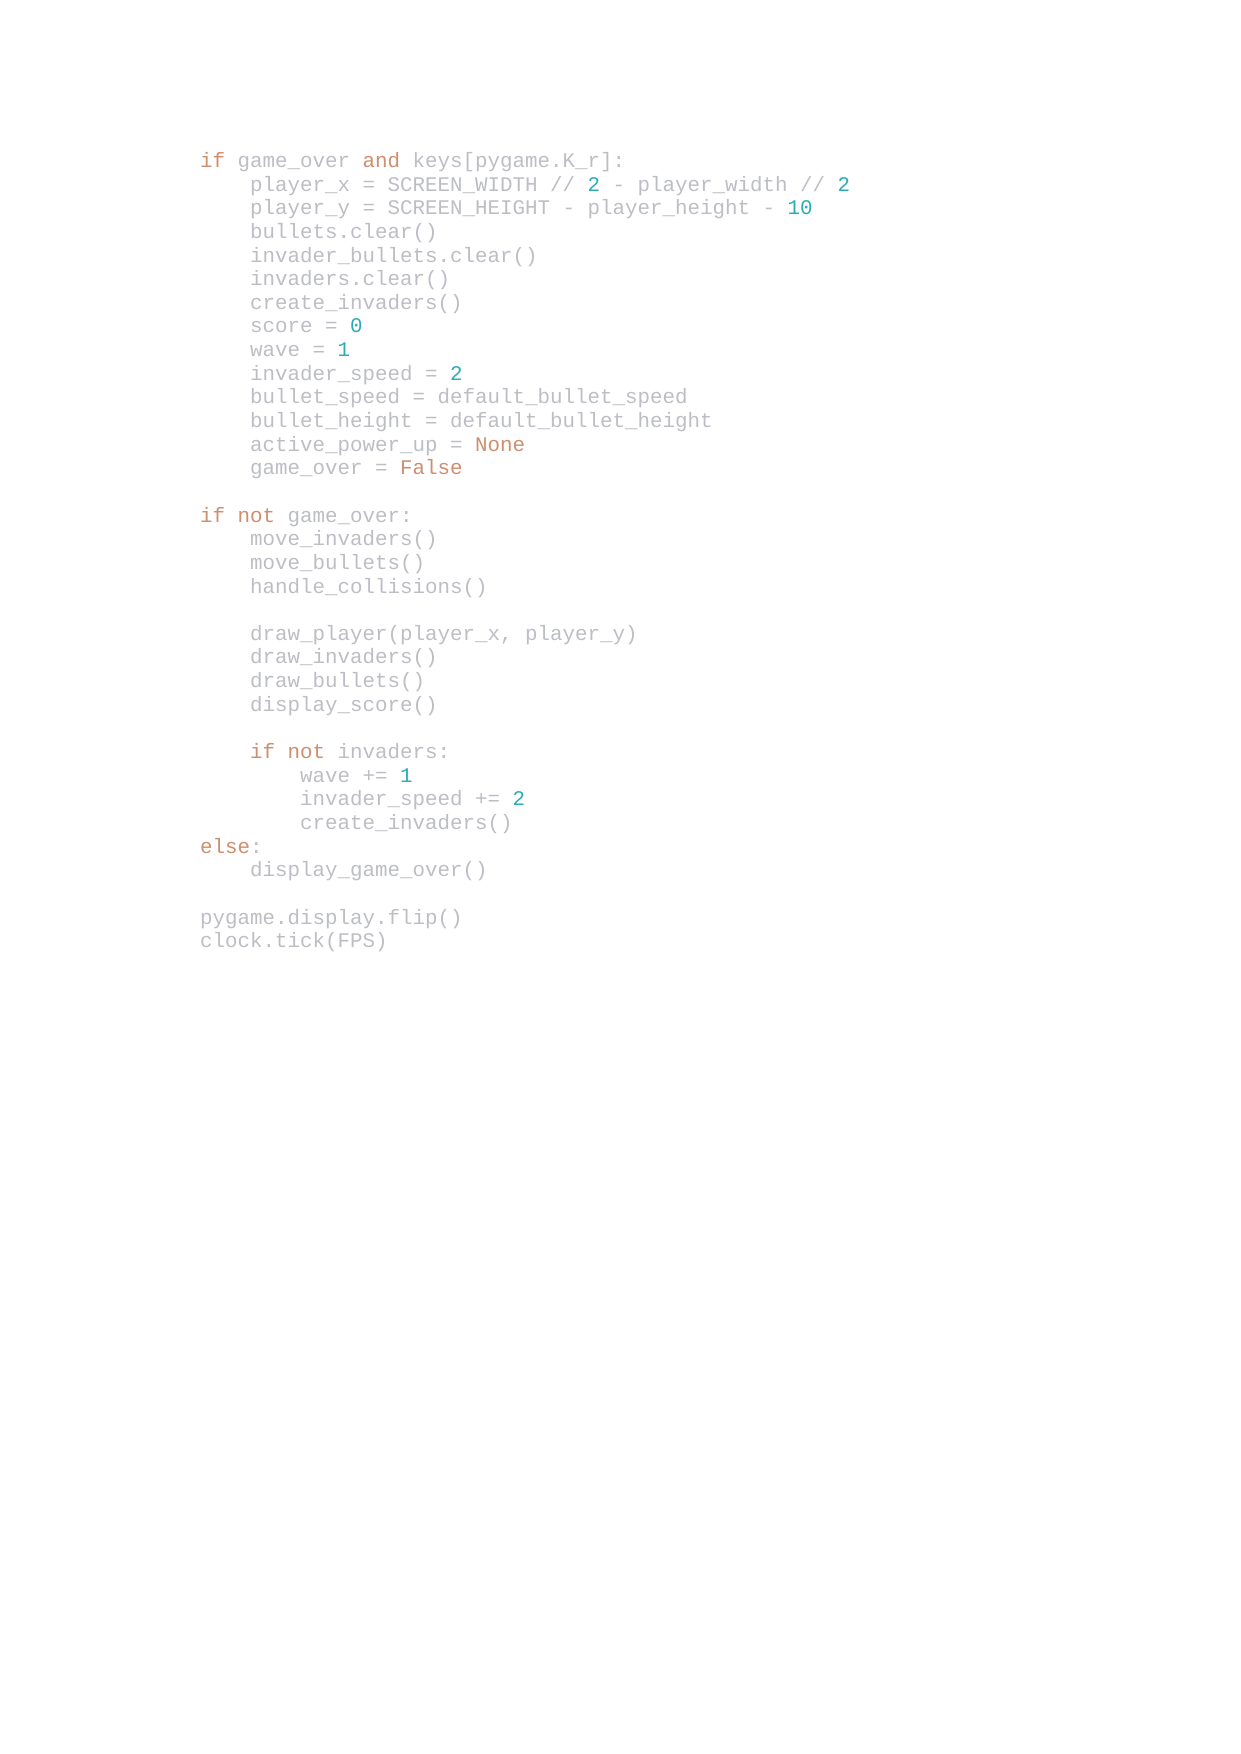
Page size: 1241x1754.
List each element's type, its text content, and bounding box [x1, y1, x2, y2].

text if game_over and keys[pygame.K_r]: player_x = SCREEN_WIDTH // 2 - player_width // 2 player_y = SCREEN_HEIGHT - player_height - 10 bullets.clear() invader_bullets.clear() invaders.clear() create_invaders() score = 0 wave = 1 invader_speed = 2 bullet_speed = default_bullet_speed bullet_height = default_bullet_height active_power_up = None game_over = False if not game_over: move_invaders() move_bullets() handle_collisions() draw_player(player_x, player_y) draw_invaders() draw_bullets() display_score() if not invaders: wave += 1 invader_speed += 2 create_invaders() else: display_game_over() pygame.display.flip() clock.tick(FPS) [150, 150, 1090, 954]
